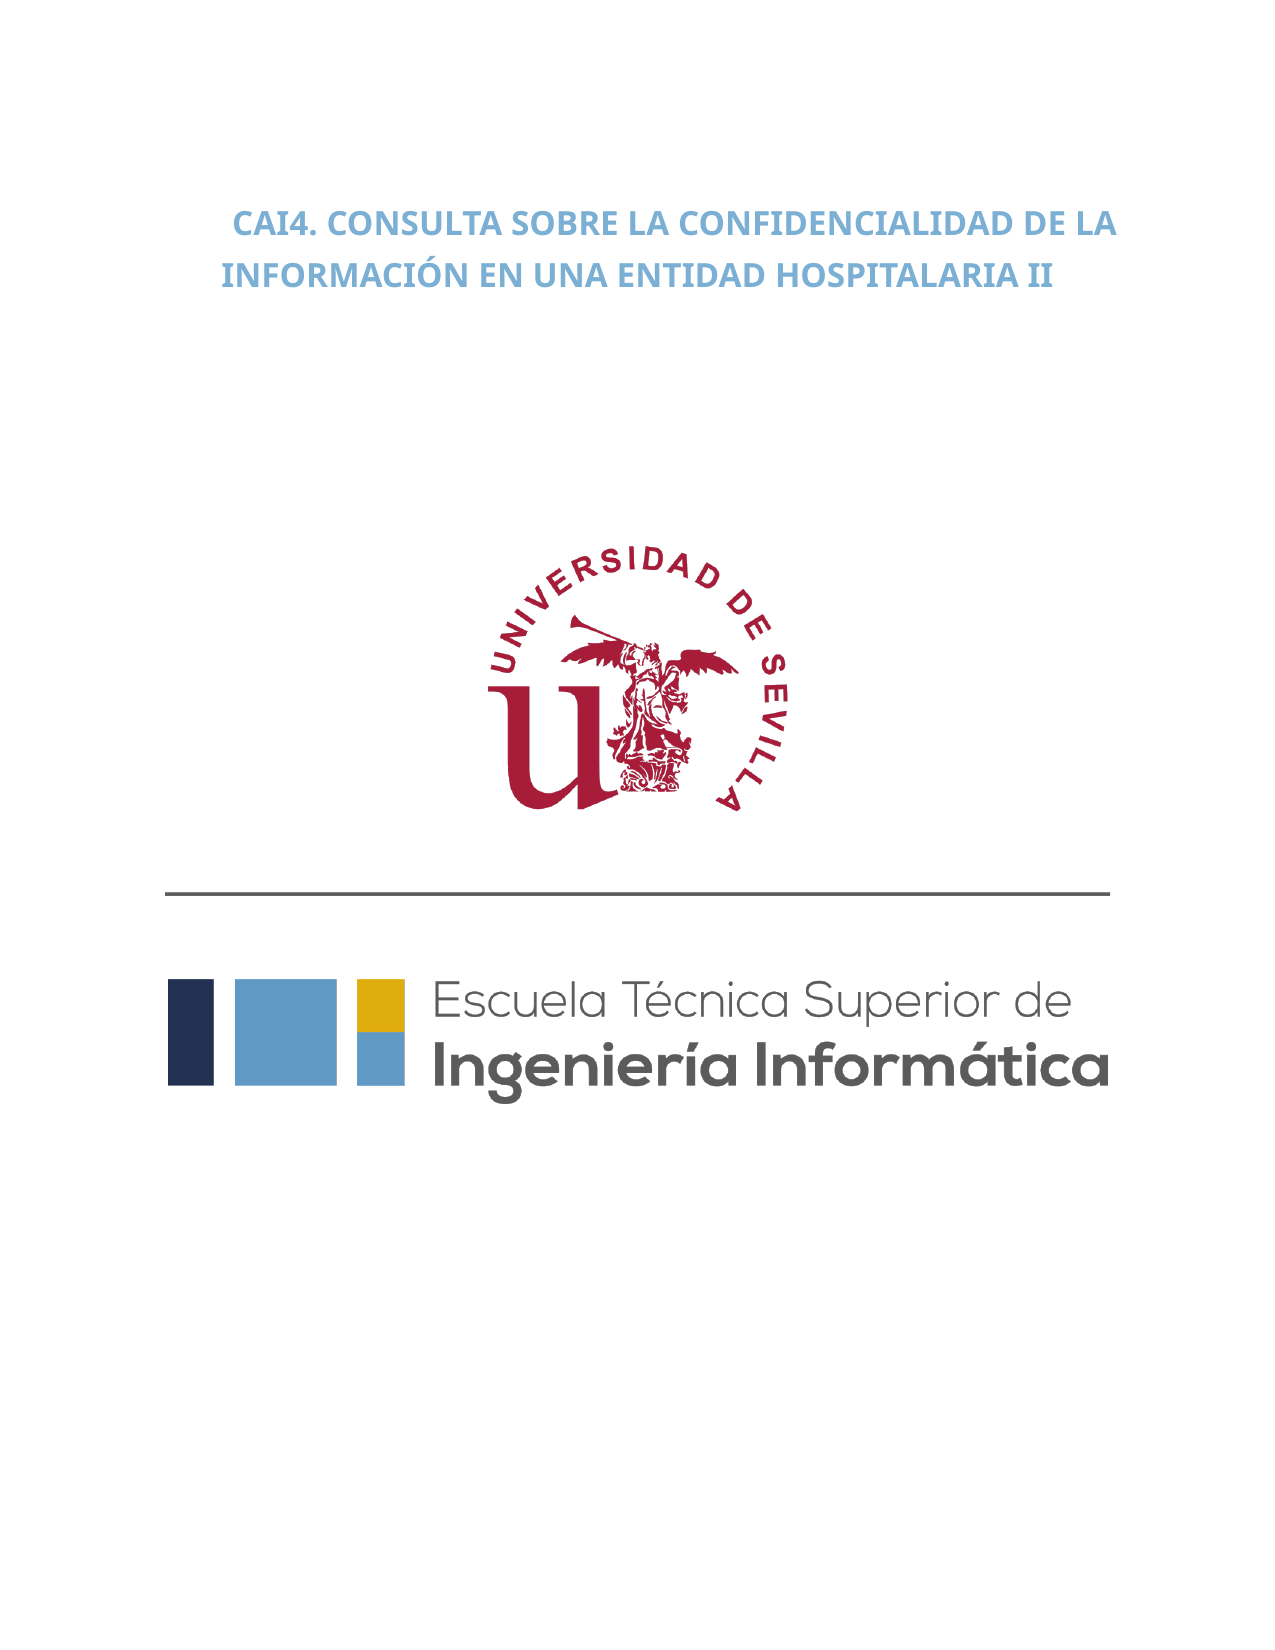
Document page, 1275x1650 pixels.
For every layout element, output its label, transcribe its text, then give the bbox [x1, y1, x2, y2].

title CAI4. CONSULTA SOBRE LA CONFIDENCIALIDAD DE LA INFORMACIÓN EN UNA ENTIDAD HOSPITALARIA II [118, 173, 1157, 297]
picture [165, 546, 1111, 1104]
